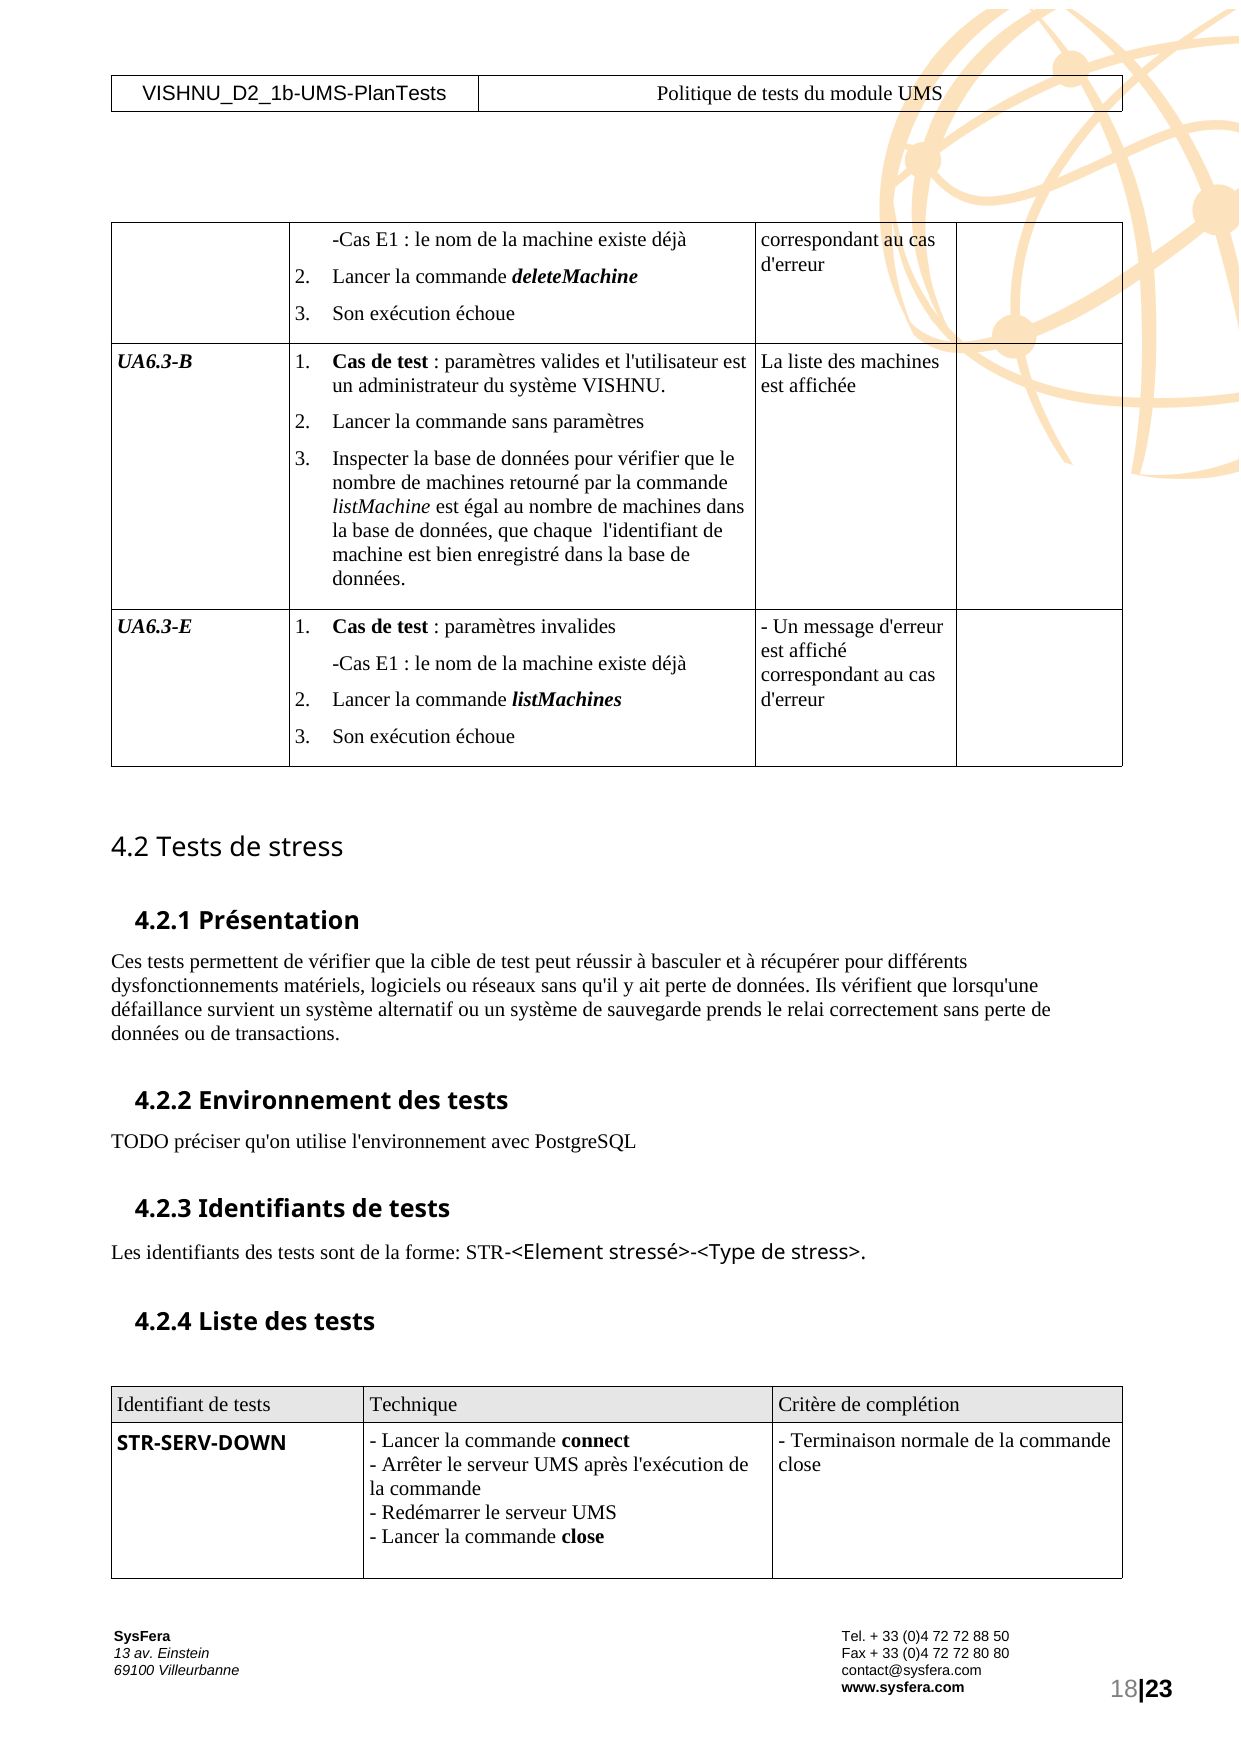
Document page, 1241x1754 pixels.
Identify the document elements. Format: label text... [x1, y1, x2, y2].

table_header Identifiant de tests [112, 1387, 363, 1422]
picture [756, 344, 956, 479]
text Ces tests permettent de vérifier que la cible de test peut réussir à basculer et à récupérer pour différents dysfonctionnements matériels, logiciels ou réseaux sans qu'il y ait perte de données. Ils vérifient que lorsqu'une défaillance survient un système alternatif ou un système de sauvegarde prends le relai correctement sans perte de données ou de transactions. [111, 949, 1122, 1045]
table_cell Cas de test : paramètres invalides -Cas E1 : le nom de la machine existe déjà Lancer la commande listMachines Son exécution échoue [290, 610, 755, 766]
table_header Technique [364, 1387, 772, 1422]
picture [112, 223, 289, 343]
table_cell STR-SERV-DOWN [112, 1423, 363, 1578]
table_cell - Lancer la commande connect - Arrêter le serveur UMS après l'exécution de la commande - Redémarrer le serveur UMS - Lancer la commande close [364, 1423, 772, 1578]
picture [1, 9, 1239, 479]
subtitle Identifiants de tests [134, 1191, 1122, 1225]
table_cell [957, 481, 1122, 608]
picture [112, 344, 289, 479]
subtitle Tests de stress [111, 828, 1122, 865]
subtitle Environnement des tests [134, 1083, 1122, 1117]
table_cell - Un message d'erreur est affiché correspondant au cas d'erreur [756, 610, 956, 766]
picture [756, 223, 956, 343]
picture [957, 344, 1122, 479]
subtitle Présentation [134, 902, 1122, 936]
table_cell Cas de test : paramètres valides et l'utilisateur est un administrateur du système VISHNU. Lancer la commande sans paramètres Inspecter la base de données pour vérifier que le nombre de machines retourné par la commande listMachine est égal au nombre de machines dans la base de données, que chaque l'identifiant de machine est bien enregistré dans la base de données. [290, 481, 755, 608]
table_cell [957, 610, 1122, 766]
picture [290, 344, 755, 479]
table_cell UA6.3-B [112, 481, 289, 608]
table_header Critère de complétion [773, 1387, 1122, 1422]
subtitle Liste des tests [134, 1303, 1122, 1337]
picture [957, 223, 1122, 343]
text TODO préciser qu'on utilise l'environnement avec PostgreSQL [111, 1129, 1122, 1153]
table_cell La liste des machines est affichée [756, 481, 956, 608]
picture [290, 223, 755, 343]
table_cell - Terminaison normale de la commande close [773, 1423, 1122, 1578]
table_cell UA6.3-E [112, 610, 289, 766]
text Les identifiants des tests sont de la forme: STR-<Element stressé>-<Type de stress>. [111, 1237, 1122, 1266]
